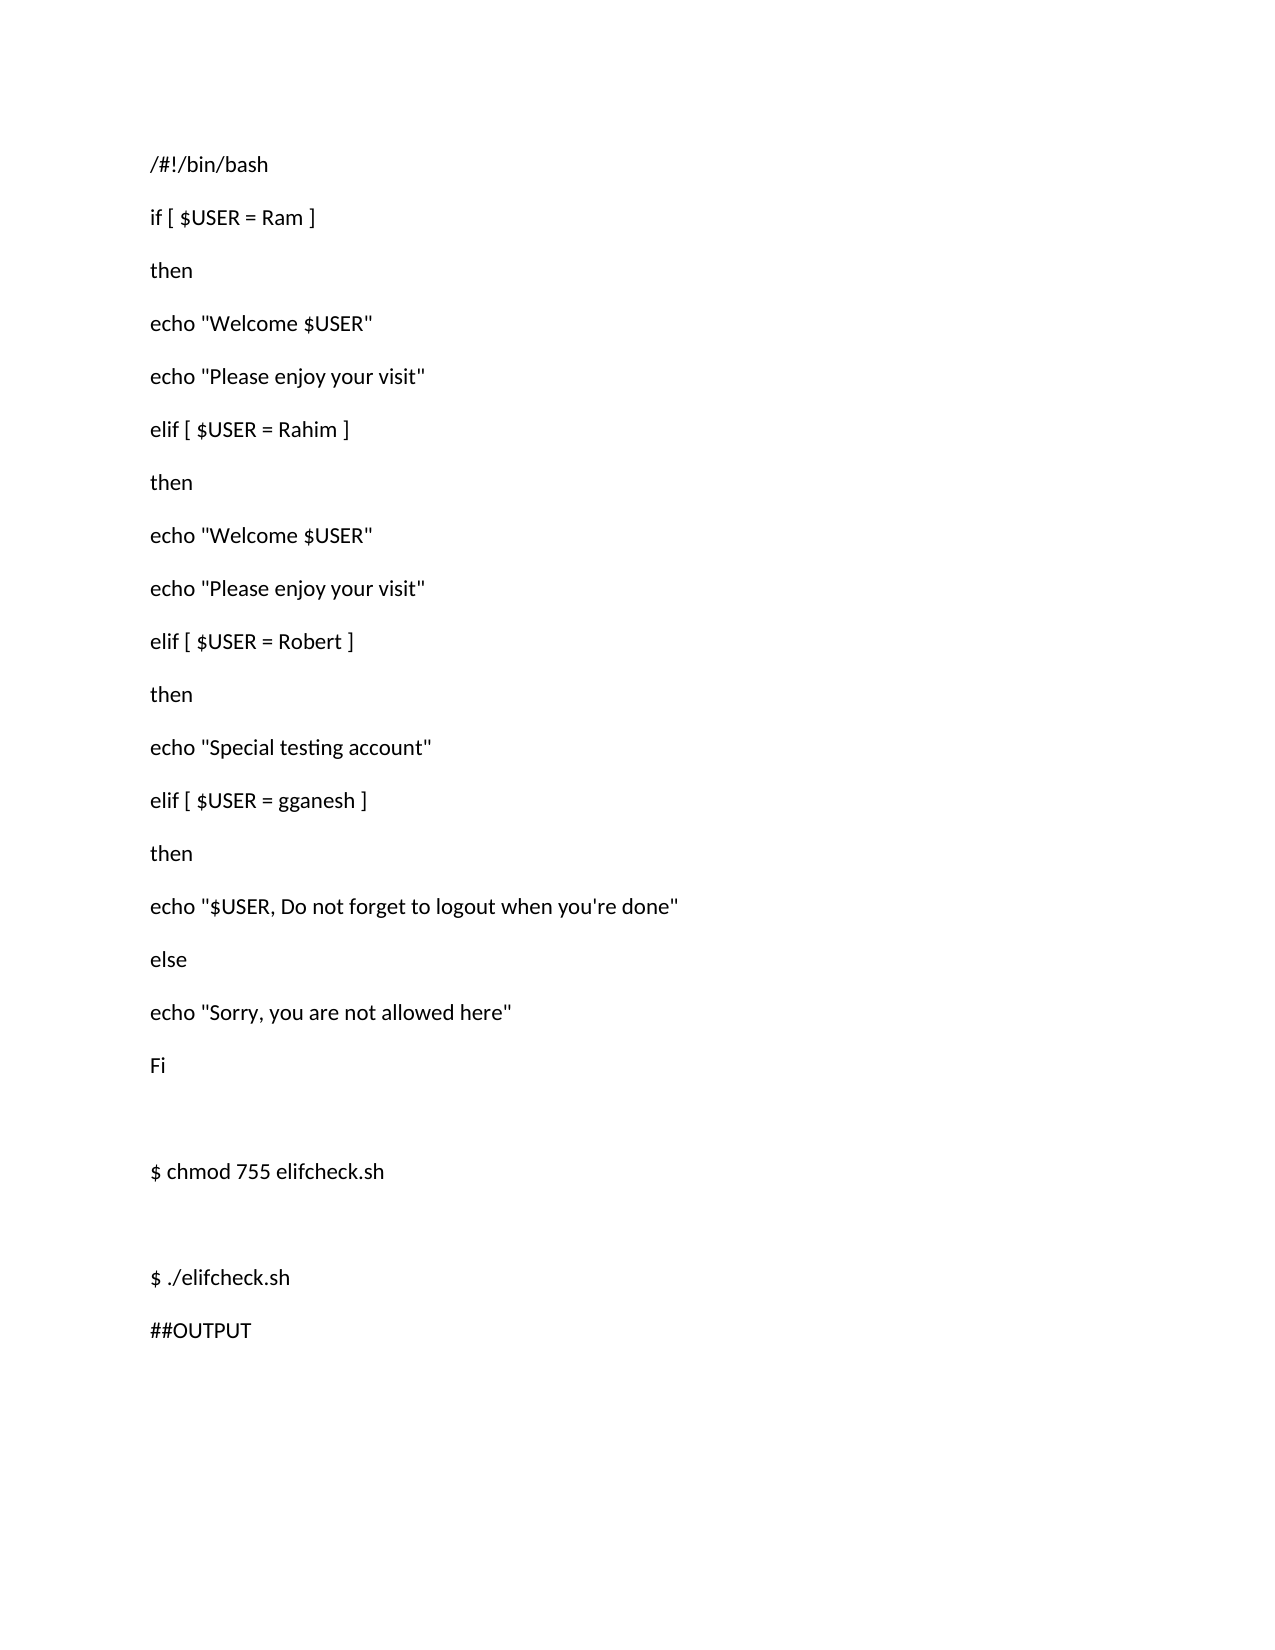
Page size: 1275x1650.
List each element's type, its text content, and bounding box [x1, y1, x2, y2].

text then [150, 256, 1125, 284]
text /#!/bin/bash [150, 150, 1125, 178]
text echo "Sorry, you are not allowed here" [150, 998, 1125, 1026]
text $ ./elifcheck.sh [150, 1263, 1125, 1291]
text ##OUTPUT [150, 1316, 1125, 1344]
text $ chmod 755 elifcheck.sh [150, 1157, 1125, 1185]
text then [150, 468, 1125, 496]
text echo "Welcome $USER" [150, 521, 1125, 549]
text elif [ $USER = gganesh ] [150, 786, 1125, 814]
text echo "$USER, Do not forget to logout when you're done" [150, 892, 1125, 920]
text then [150, 680, 1125, 708]
text echo "Special testing account" [150, 733, 1125, 761]
text echo "Please enjoy your visit" [150, 362, 1125, 390]
text echo "Please enjoy your visit" [150, 574, 1125, 602]
text then [150, 839, 1125, 867]
text else [150, 945, 1125, 973]
text Fi [150, 1051, 1125, 1079]
text echo "Welcome $USER" [150, 309, 1125, 337]
text if [ $USER = Ram ] [150, 203, 1125, 231]
text elif [ $USER = Rahim ] [150, 415, 1125, 443]
text elif [ $USER = Robert ] [150, 627, 1125, 655]
